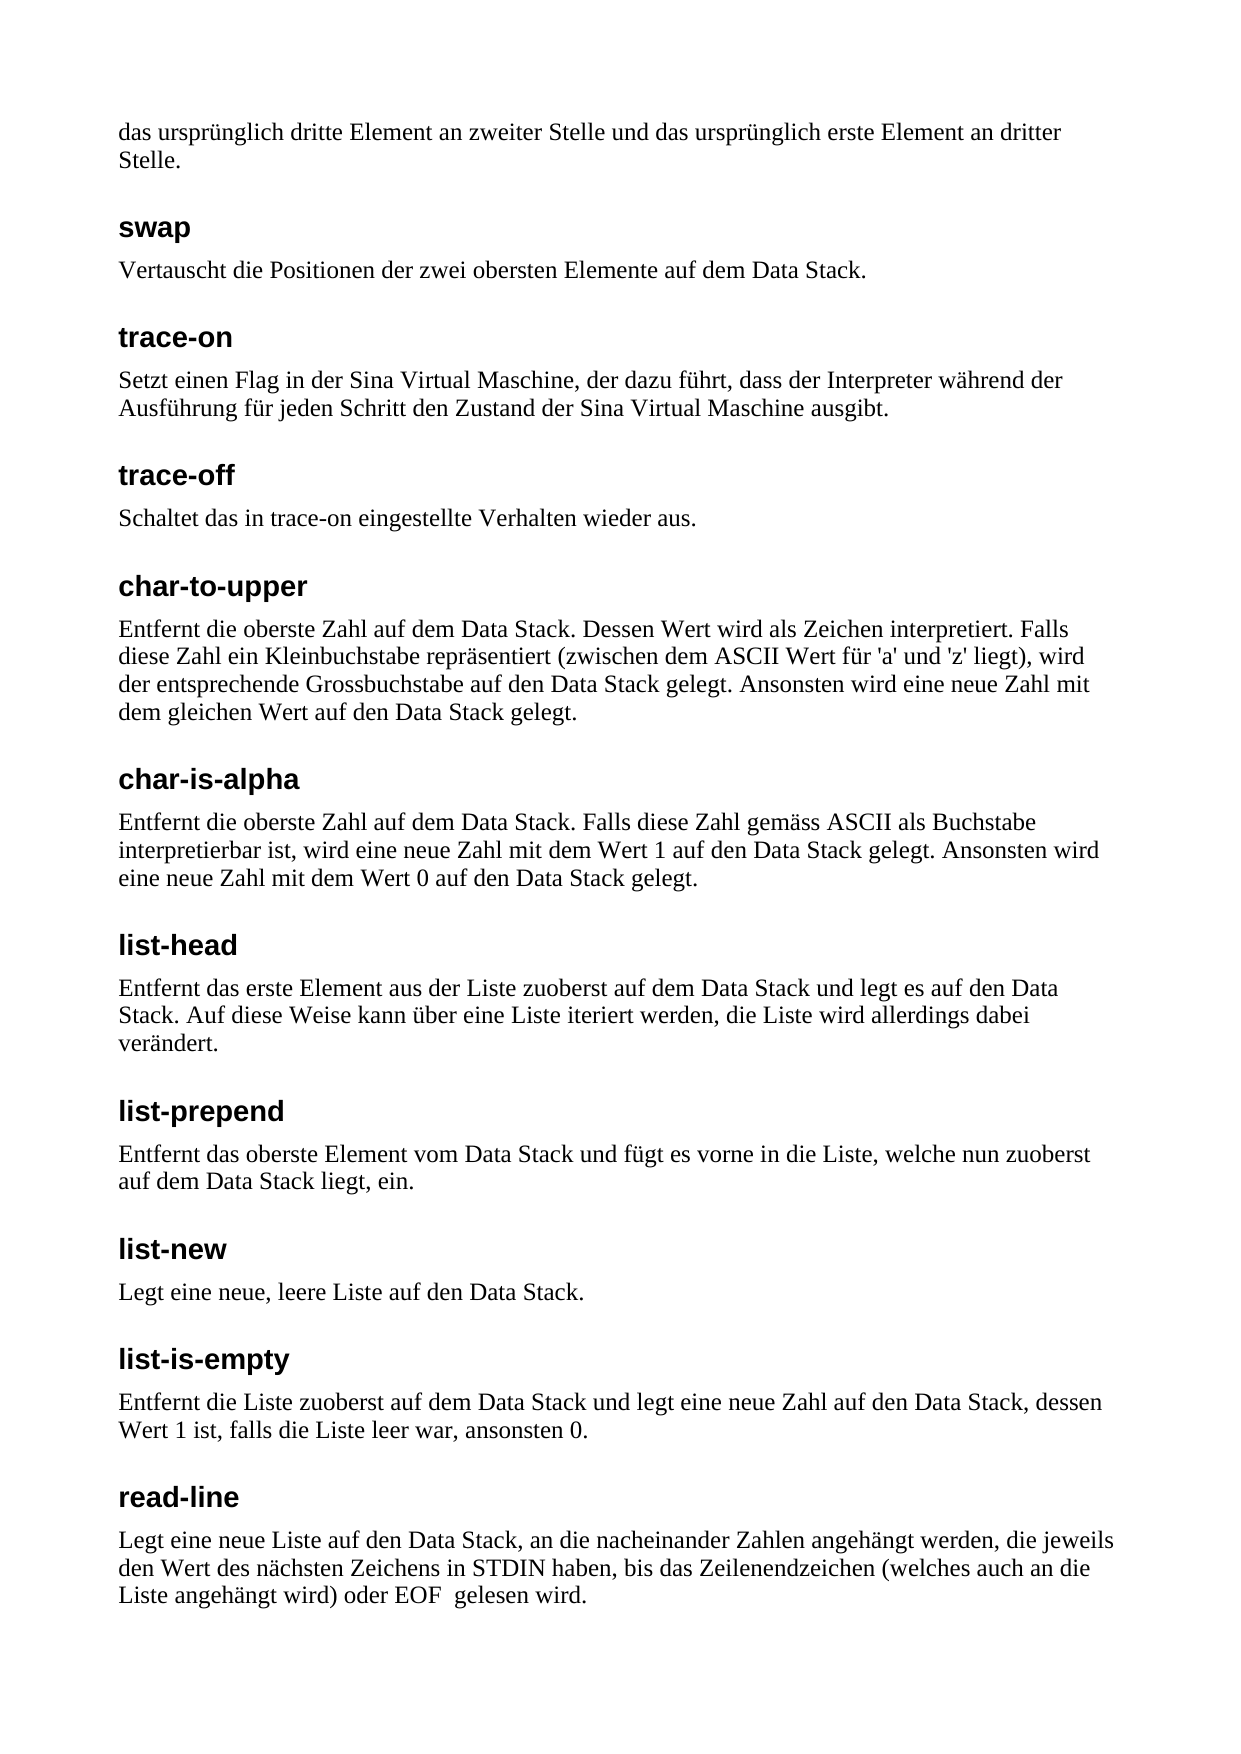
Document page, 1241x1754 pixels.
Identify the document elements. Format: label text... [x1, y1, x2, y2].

text Legt eine neue Liste auf den Data Stack, an die nacheinander Zahlen angehängt werden, die jeweils den Wert des nächsten Zeichens in STDIN haben, bis das Zeilenendzeichen (welches auch an die Liste angehängt wird) oder EOF gelesen wird. [118, 1526, 1122, 1609]
text Entfernt die oberste Zahl auf dem Data Stack. Falls diese Zahl gemäss ASCII als Buchstabe interpretierbar ist, wird eine neue Zahl mit dem Wert 1 auf den Data Stack gelegt. Ansonsten wird eine neue Zahl mit dem Wert 0 auf den Data Stack gelegt. [118, 808, 1122, 891]
text Legt eine neue, leere Liste auf den Data Stack. [118, 1278, 1122, 1305]
subtitle char-is-alpha [118, 763, 1122, 796]
text Entfernt die Liste zuoberst auf dem Data Stack und legt eine neue Zahl auf den Data Stack, dessen Wert 1 ist, falls die Liste leer war, ansonsten 0. [118, 1388, 1122, 1443]
subtitle swap [118, 211, 1122, 244]
text Entfernt die oberste Zahl auf dem Data Stack. Dessen Wert wird als Zeichen interpretiert. Falls diese Zahl ein Kleinbuchstabe repräsentiert (zwischen dem ASCII Wert für 'a' und 'z' liegt), wird der entsprechende Grossbuchstabe auf den Data Stack gelegt. Ansonsten wird eine neue Zahl mit dem gleichen Wert auf den Data Stack gelegt. [118, 615, 1122, 726]
subtitle list-is-empty [118, 1343, 1122, 1376]
text das ursprünglich dritte Element an zweiter Stelle und das ursprünglich erste Element an dritter Stelle. [118, 118, 1122, 173]
text Setzt einen Flag in der Sina Virtual Maschine, der dazu führt, dass der Interpreter während der Ausführung für jeden Schritt den Zustand der Sina Virtual Maschine ausgibt. [118, 366, 1122, 422]
subtitle list-head [118, 929, 1122, 961]
subtitle list-prepend [118, 1094, 1122, 1127]
subtitle trace-off [118, 459, 1122, 492]
subtitle char-to-upper [118, 570, 1122, 602]
subtitle read-line [118, 1481, 1122, 1513]
text Entfernt das oberste Element vom Data Stack und fügt es vorne in die Liste, welche nun zuoberst auf dem Data Stack liegt, ein. [118, 1140, 1122, 1195]
subtitle list-new [118, 1233, 1122, 1265]
subtitle trace-on [118, 321, 1122, 354]
text Vertauscht die Positionen der zwei obersten Elemente auf dem Data Stack. [118, 256, 1122, 284]
text Schaltet das in trace-on eingestellte Verhalten wieder aus. [118, 504, 1122, 532]
text Entfernt das erste Element aus der Liste zuoberst auf dem Data Stack und legt es auf den Data Stack. Auf diese Weise kann über eine Liste iteriert werden, die Liste wird allerdings dabei verändert. [118, 974, 1122, 1057]
